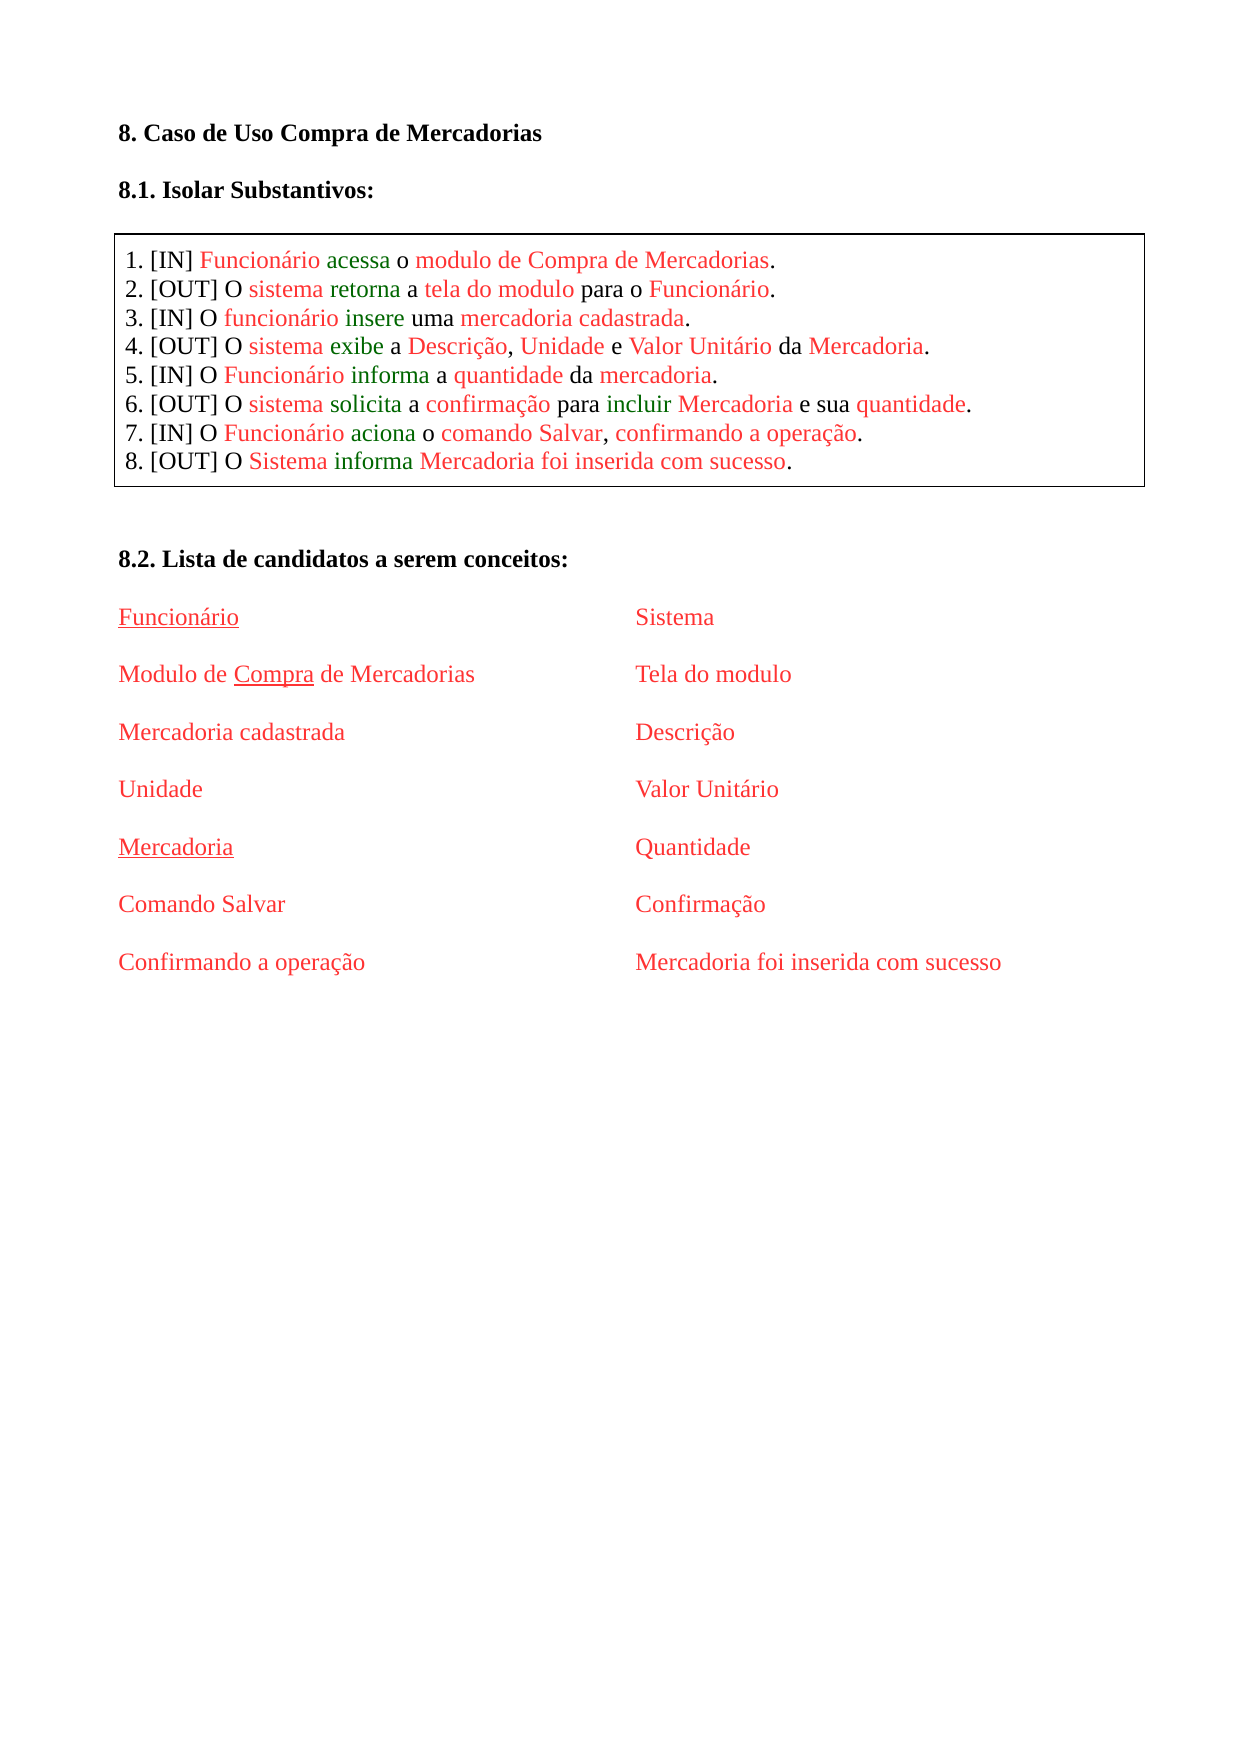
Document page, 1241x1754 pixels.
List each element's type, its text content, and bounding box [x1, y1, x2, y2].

text 8.1. Isolar Substantivos: [118, 176, 1122, 204]
text Modulo de Compra de Mercadorias Tela do modulo [118, 659, 1122, 688]
text Mercadoria cadastrada Descrição [118, 717, 1122, 746]
text 8.2. Lista de candidatos a serem conceitos: [118, 544, 1122, 573]
text Funcionário Sistema [118, 602, 1122, 631]
text Unidade Valor Unitário [118, 774, 1122, 803]
text Comando Salvar Confirmação [118, 889, 1122, 918]
text Confirmando a operação Mercadoria foi inserida com sucesso [118, 947, 1122, 976]
text Mercadoria Quantidade [118, 832, 1122, 861]
table_header 1. [IN] Funcionário acessa o modulo de Compra de Mercadorias. 2. [OUT] O sistema retorna a tela do modulo para o Funcionário. 3. [IN] O funcionário insere uma mercadoria cadastrada. 4. [OUT] O sistema exibe a Descrição, Unidade e Valor Unitário da Mercadoria. 5. [IN] O Funcionário informa a quantidade da mercadoria. 6. [OUT] O sistema solicita a confirmação para incluir Mercadoria e sua quantidade. 7. [IN] O Funcionário aciona o comando Salvar, confirmando a operação. 8. [OUT] O Sistema informa Mercadoria foi inserida com sucesso. [115, 235, 1144, 486]
text 8. Caso de Uso Compra de Mercadorias [118, 118, 1122, 147]
